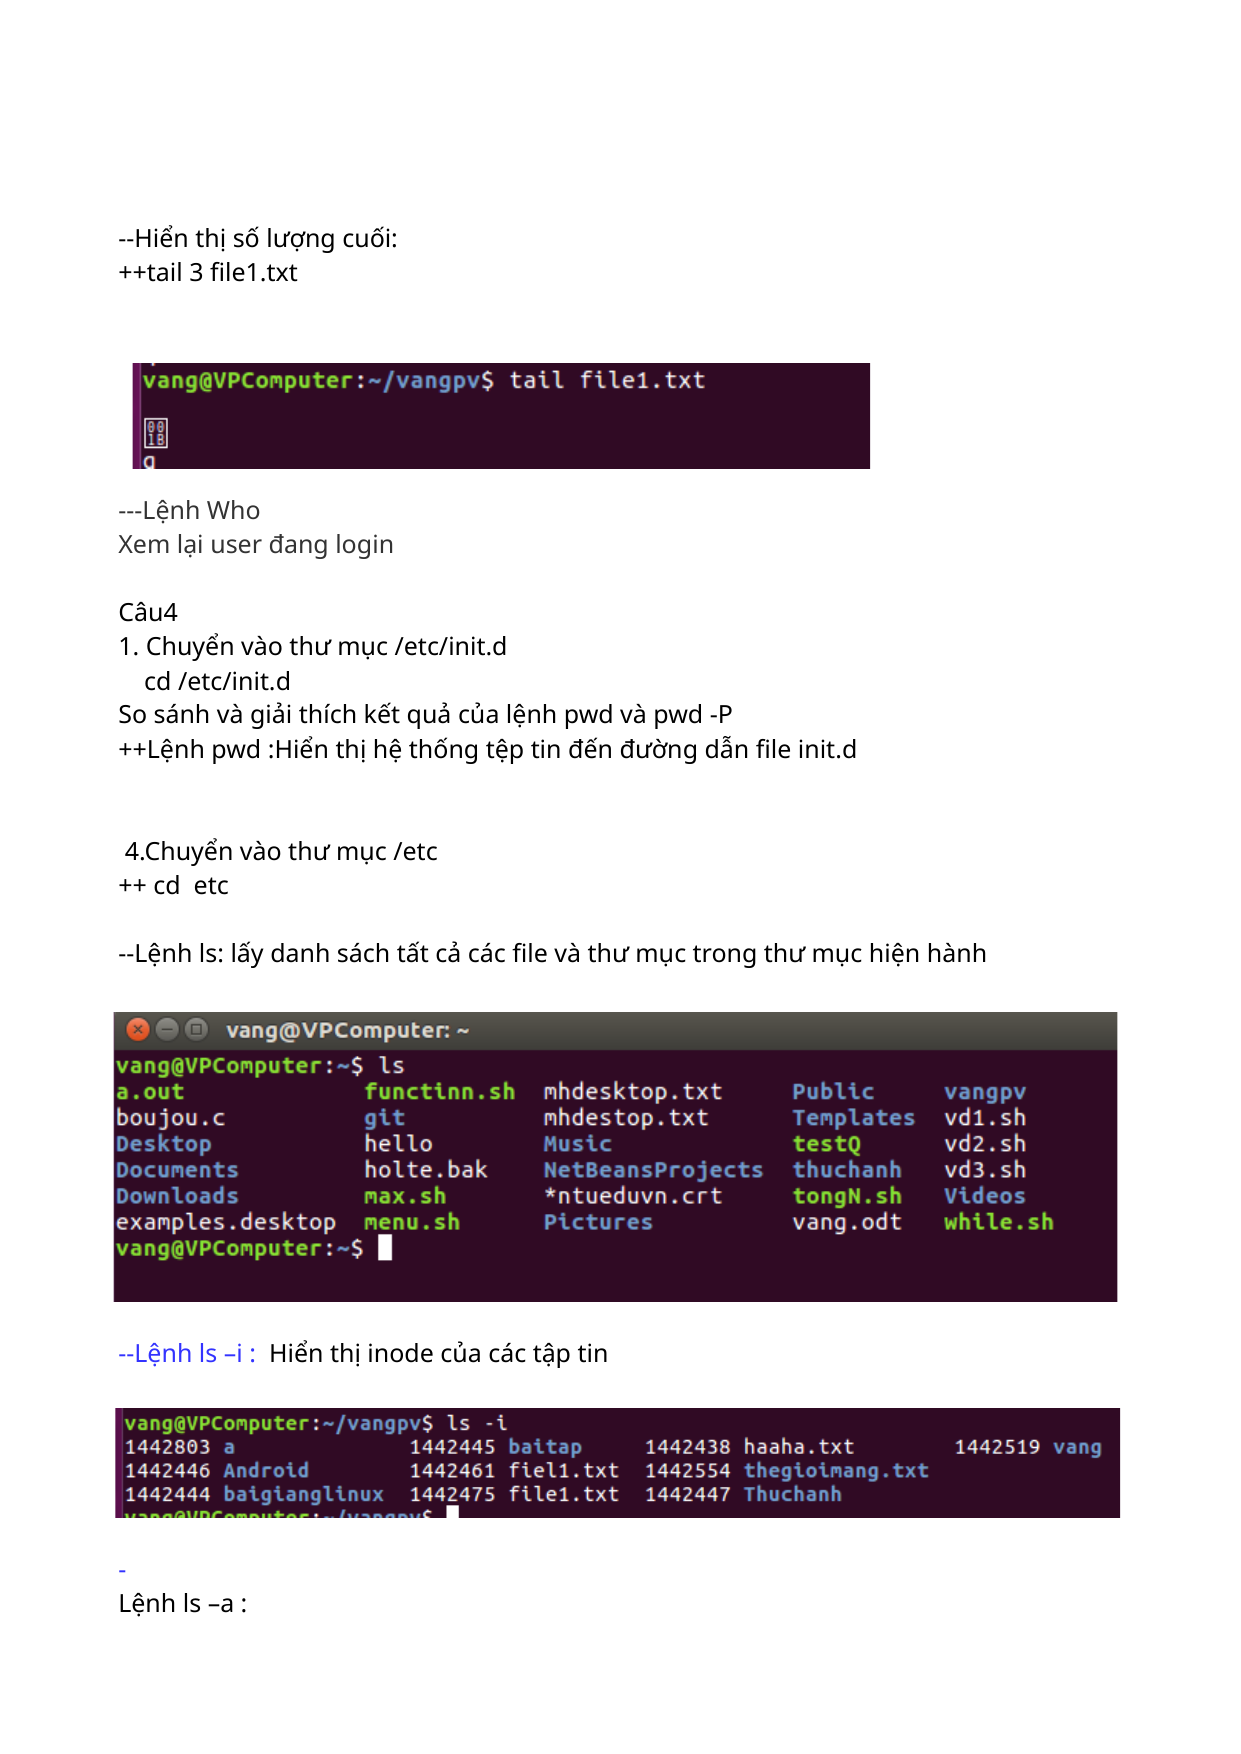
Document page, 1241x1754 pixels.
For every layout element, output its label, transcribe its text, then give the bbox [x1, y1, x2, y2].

text 1. Chuyển vào thư mục /etc/init.d [118, 629, 1122, 663]
text ---Lệnh Who [118, 493, 1122, 527]
picture [113, 1012, 1118, 1302]
text ++tail 3 file1.txt [118, 254, 1122, 288]
text Câu4 [118, 595, 1122, 629]
text --Hiển thị số lượng cuối: [118, 220, 1122, 254]
text ++Lệnh pwd :Hiển thị hệ thống tệp tin đến đường dẫn file init.d [118, 731, 1122, 765]
text Xem lại user đang login [118, 527, 1122, 595]
picture [132, 363, 870, 469]
text - [118, 1551, 1122, 1586]
text cd /etc/init.d [118, 663, 1122, 697]
text --Lệnh ls: lấy danh sách tất cả các file và thư mục trong thư mục hiện hành [118, 936, 1122, 970]
text 4.Chuyển vào thư mục /etc [118, 833, 1122, 867]
text ++ cd etc [118, 867, 1122, 902]
picture [115, 1408, 1121, 1518]
text --Lệnh ls –i : Hiển thị inode của các tập tin [118, 1336, 1122, 1370]
text So sánh và giải thích kết quả của lệnh pwd và pwd -P [118, 697, 1122, 731]
text Lệnh ls –a : [118, 1586, 1122, 1619]
